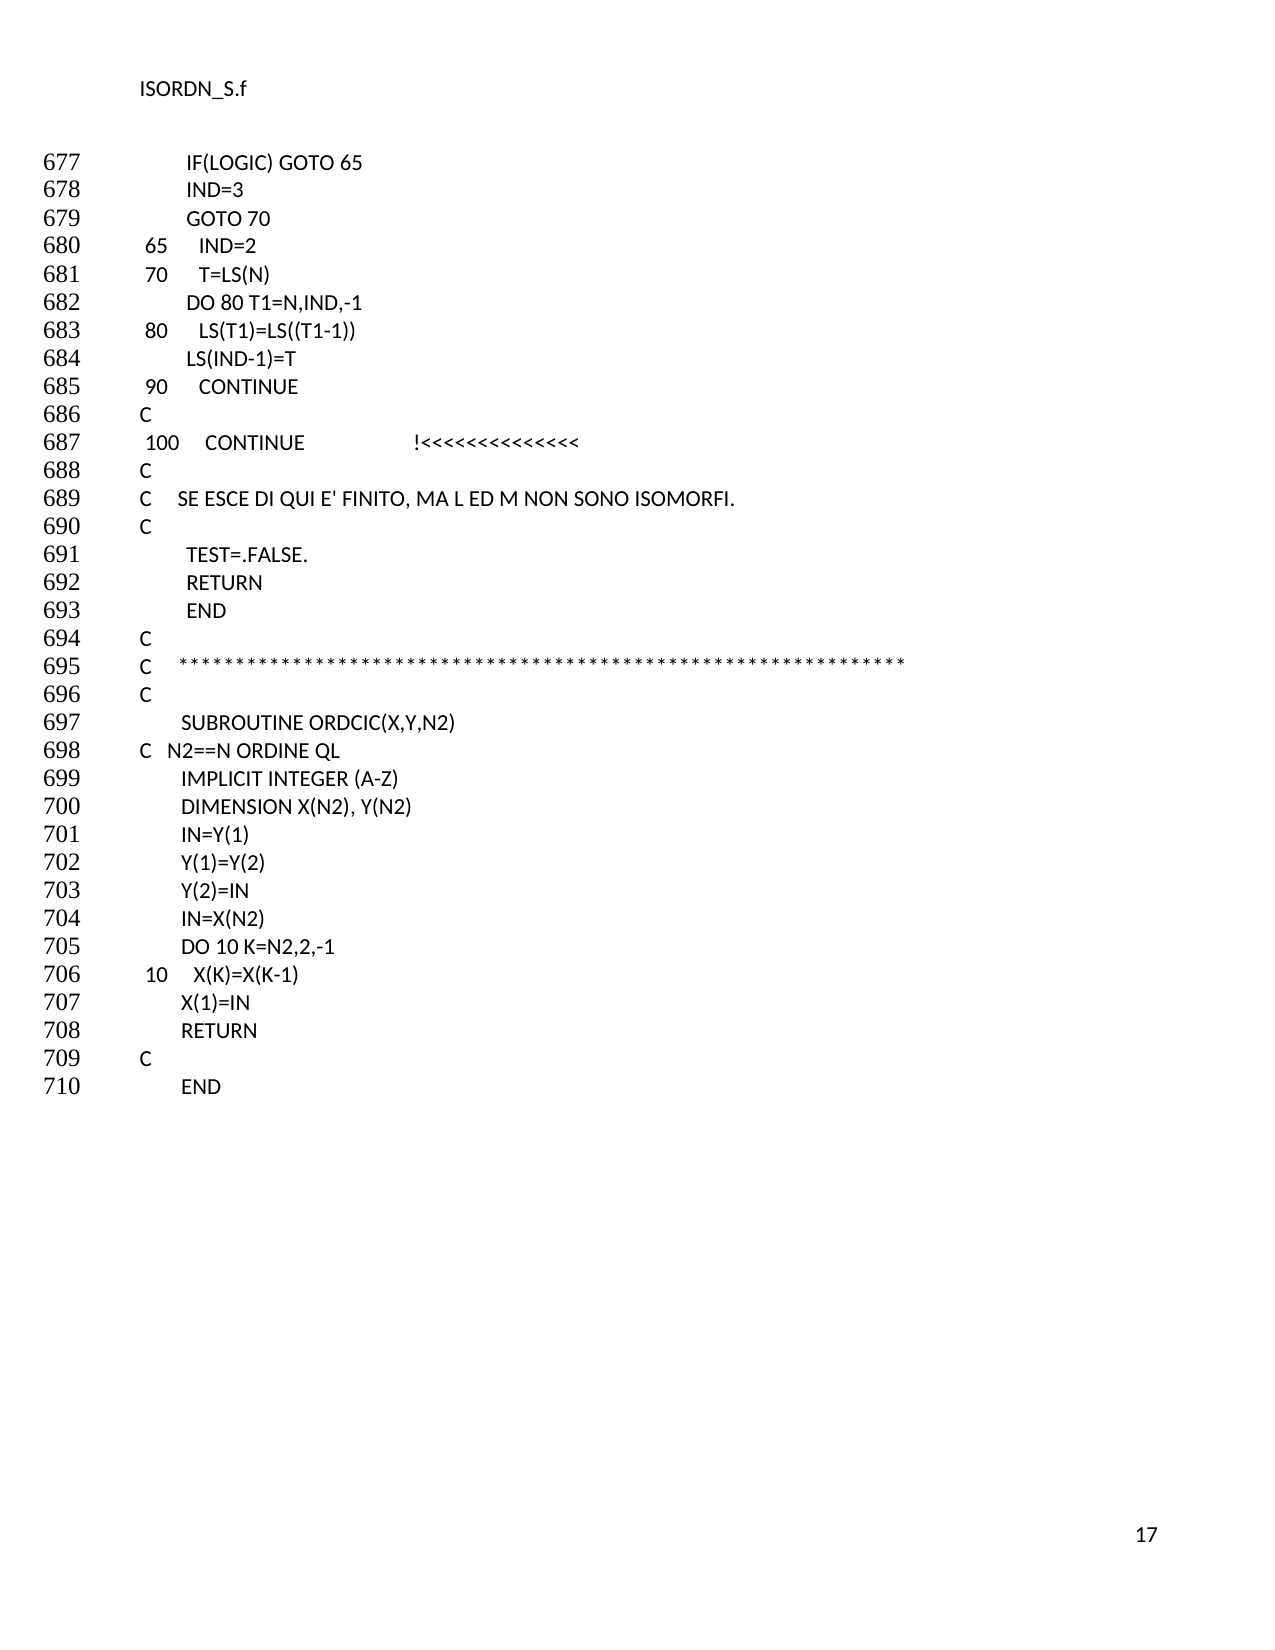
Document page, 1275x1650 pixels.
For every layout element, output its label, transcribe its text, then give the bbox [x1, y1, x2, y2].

text END [139, 596, 1158, 624]
text IN=Y(1) [139, 820, 1158, 848]
text GOTO 70 [139, 204, 1158, 232]
text C N2==N ORDINE QL [139, 736, 1158, 764]
text IF(LOGIC) GOTO 65 [139, 148, 1158, 176]
text Y(1)=Y(2) [139, 848, 1158, 876]
text C [139, 624, 1158, 652]
text 80 LS(T1)=LS((T1-1)) [139, 316, 1158, 344]
text C [139, 680, 1158, 708]
text 70 T=LS(N) [139, 260, 1158, 288]
text 65 IND=2 [139, 232, 1158, 260]
text RETURN [139, 568, 1158, 596]
text LS(IND-1)=T [139, 344, 1158, 372]
text RETURN [139, 1016, 1158, 1044]
text END [139, 1072, 1158, 1100]
text DIMENSION X(N2), Y(N2) [139, 792, 1158, 820]
text Y(2)=IN [139, 876, 1158, 904]
text SUBROUTINE ORDCIC(X,Y,N2) [139, 708, 1158, 736]
text 10 X(K)=X(K-1) [139, 960, 1158, 988]
text 90 CONTINUE [139, 372, 1158, 400]
text 100 CONTINUE !<<<<<<<<<<<<<< [139, 428, 1158, 456]
text DO 10 K=N2,2,-1 [139, 932, 1158, 960]
text IN=X(N2) [139, 904, 1158, 932]
text C [139, 512, 1158, 540]
text C [139, 1044, 1158, 1072]
text C [139, 400, 1158, 428]
text IND=3 [139, 176, 1158, 204]
text DO 80 T1=N,IND,-1 [139, 288, 1158, 316]
text IMPLICIT INTEGER (A-Z) [139, 764, 1158, 792]
text C [139, 456, 1158, 484]
text C **************************************************************** [139, 652, 1158, 680]
text X(1)=IN [139, 988, 1158, 1016]
text C SE ESCE DI QUI E' FINITO, MA L ED M NON SONO ISOMORFI. [139, 484, 1158, 512]
text TEST=.FALSE. [139, 540, 1158, 568]
